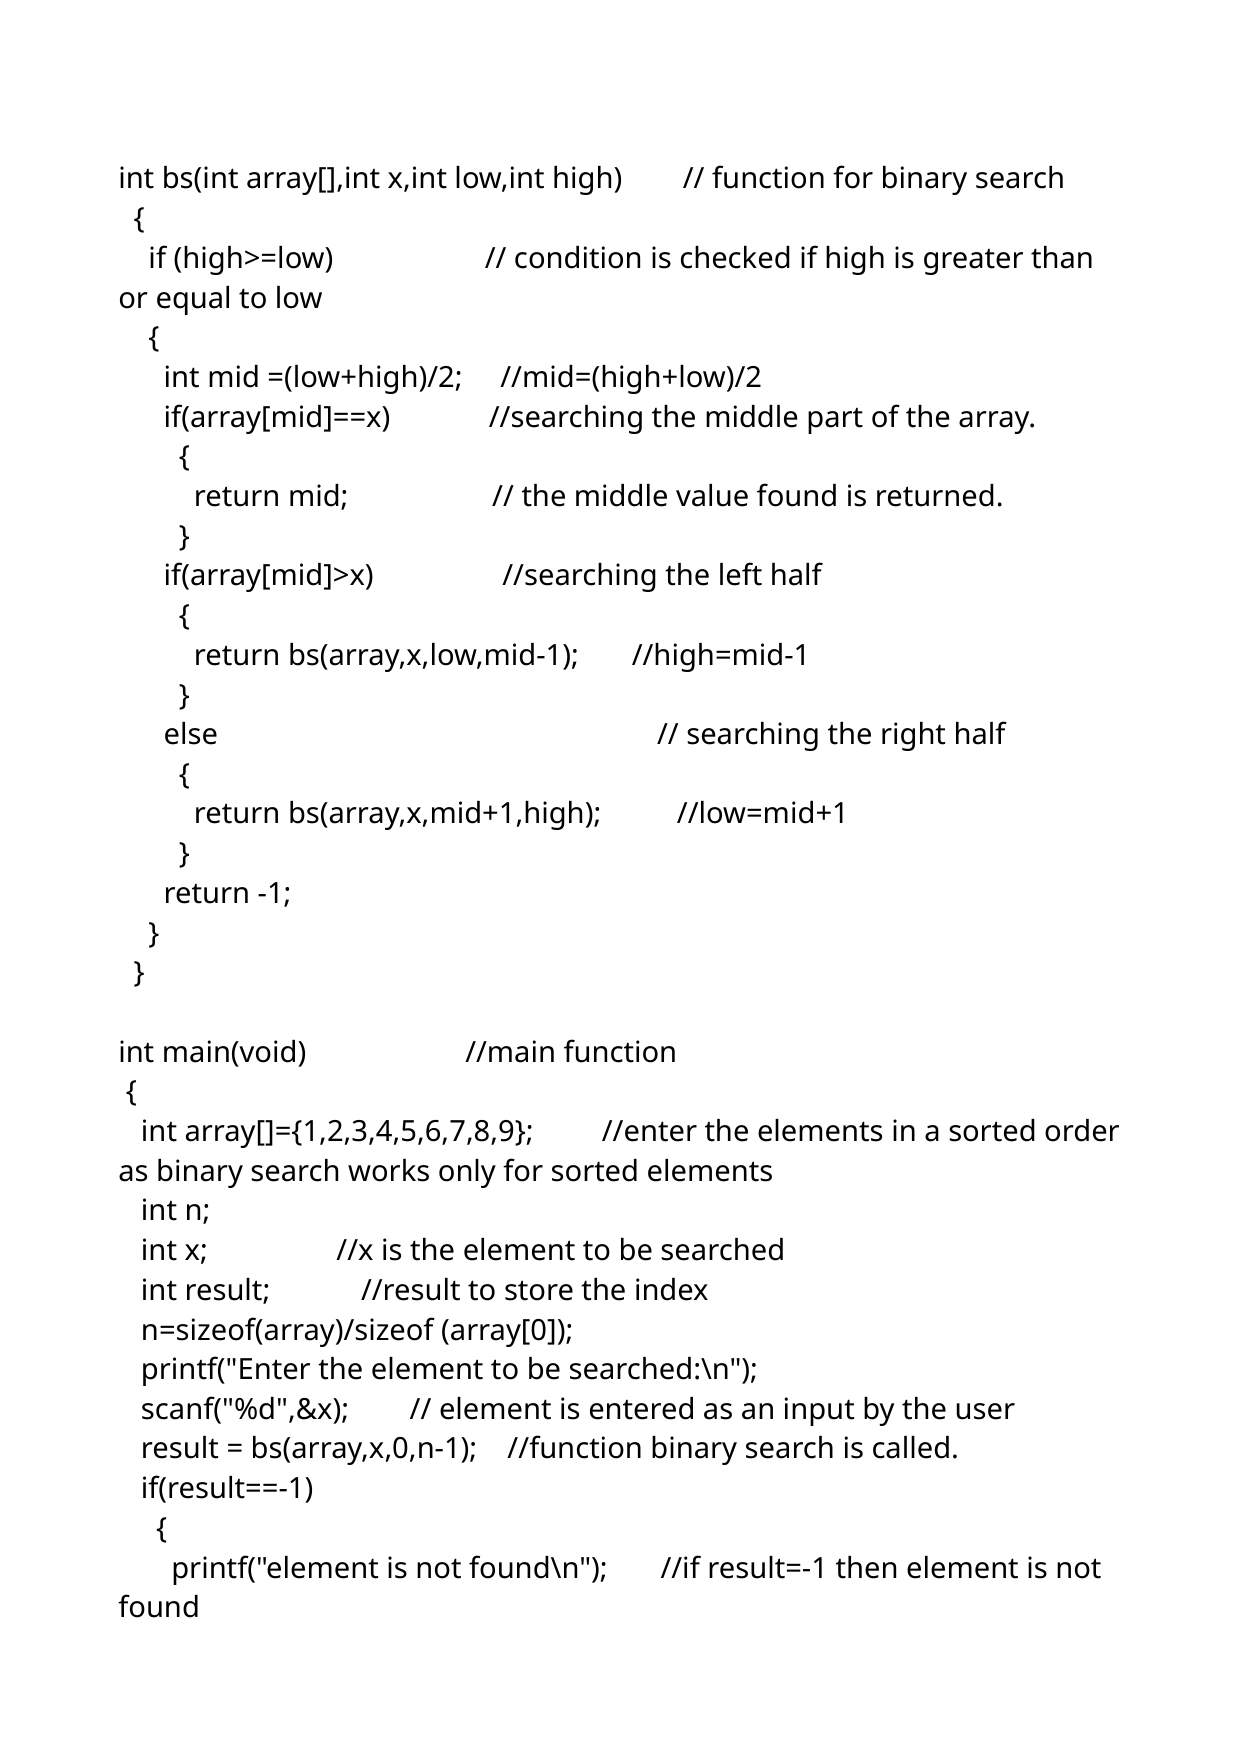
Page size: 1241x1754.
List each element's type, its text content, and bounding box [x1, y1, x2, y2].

text { [118, 197, 1122, 237]
text { [118, 1071, 1122, 1110]
text } [118, 952, 1122, 991]
text int x; //x is the element to be searched [118, 1229, 1122, 1269]
text { [118, 1507, 1122, 1547]
text return bs(array,x,mid+1,high); //low=mid+1 [118, 793, 1122, 832]
text int bs(int array[],int x,int low,int high) // function for binary search [118, 158, 1122, 197]
text scanf("%d",&x); // element is entered as an input by the user [118, 1388, 1122, 1428]
text { [118, 594, 1122, 634]
text { [118, 753, 1122, 793]
text printf("element is not found\n"); //if result=-1 then element is not found [118, 1547, 1122, 1626]
text int result; //result to store the index [118, 1269, 1122, 1309]
text { [118, 436, 1122, 475]
text } [118, 912, 1122, 952]
text return -1; [118, 872, 1122, 912]
text else // searching the right half [118, 713, 1122, 753]
text if(array[mid]==x) //searching the middle part of the array. [118, 396, 1122, 436]
text } [118, 674, 1122, 713]
text } [118, 832, 1122, 872]
text int array[]={1,2,3,4,5,6,7,8,9}; //enter the elements in a sorted order as binary search works only for sorted elements [118, 1110, 1122, 1190]
text n=sizeof(array)/sizeof (array[0]); [118, 1309, 1122, 1348]
text return bs(array,x,low,mid-1); //high=mid-1 [118, 634, 1122, 674]
text result = bs(array,x,0,n-1); //function binary search is called. [118, 1428, 1122, 1467]
text int n; [118, 1190, 1122, 1229]
text } [118, 515, 1122, 555]
text { [118, 317, 1122, 356]
text int mid =(low+high)/2; //mid=(high+low)/2 [118, 356, 1122, 396]
text if(array[mid]>x) //searching the left half [118, 555, 1122, 594]
text int main(void) //main function [118, 1031, 1122, 1071]
text return mid; // the middle value found is returned. [118, 475, 1122, 515]
text if (high>=low) // condition is checked if high is greater than or equal to low [118, 237, 1122, 317]
text printf("Enter the element to be searched:\n"); [118, 1348, 1122, 1388]
text if(result==-1) [118, 1467, 1122, 1507]
